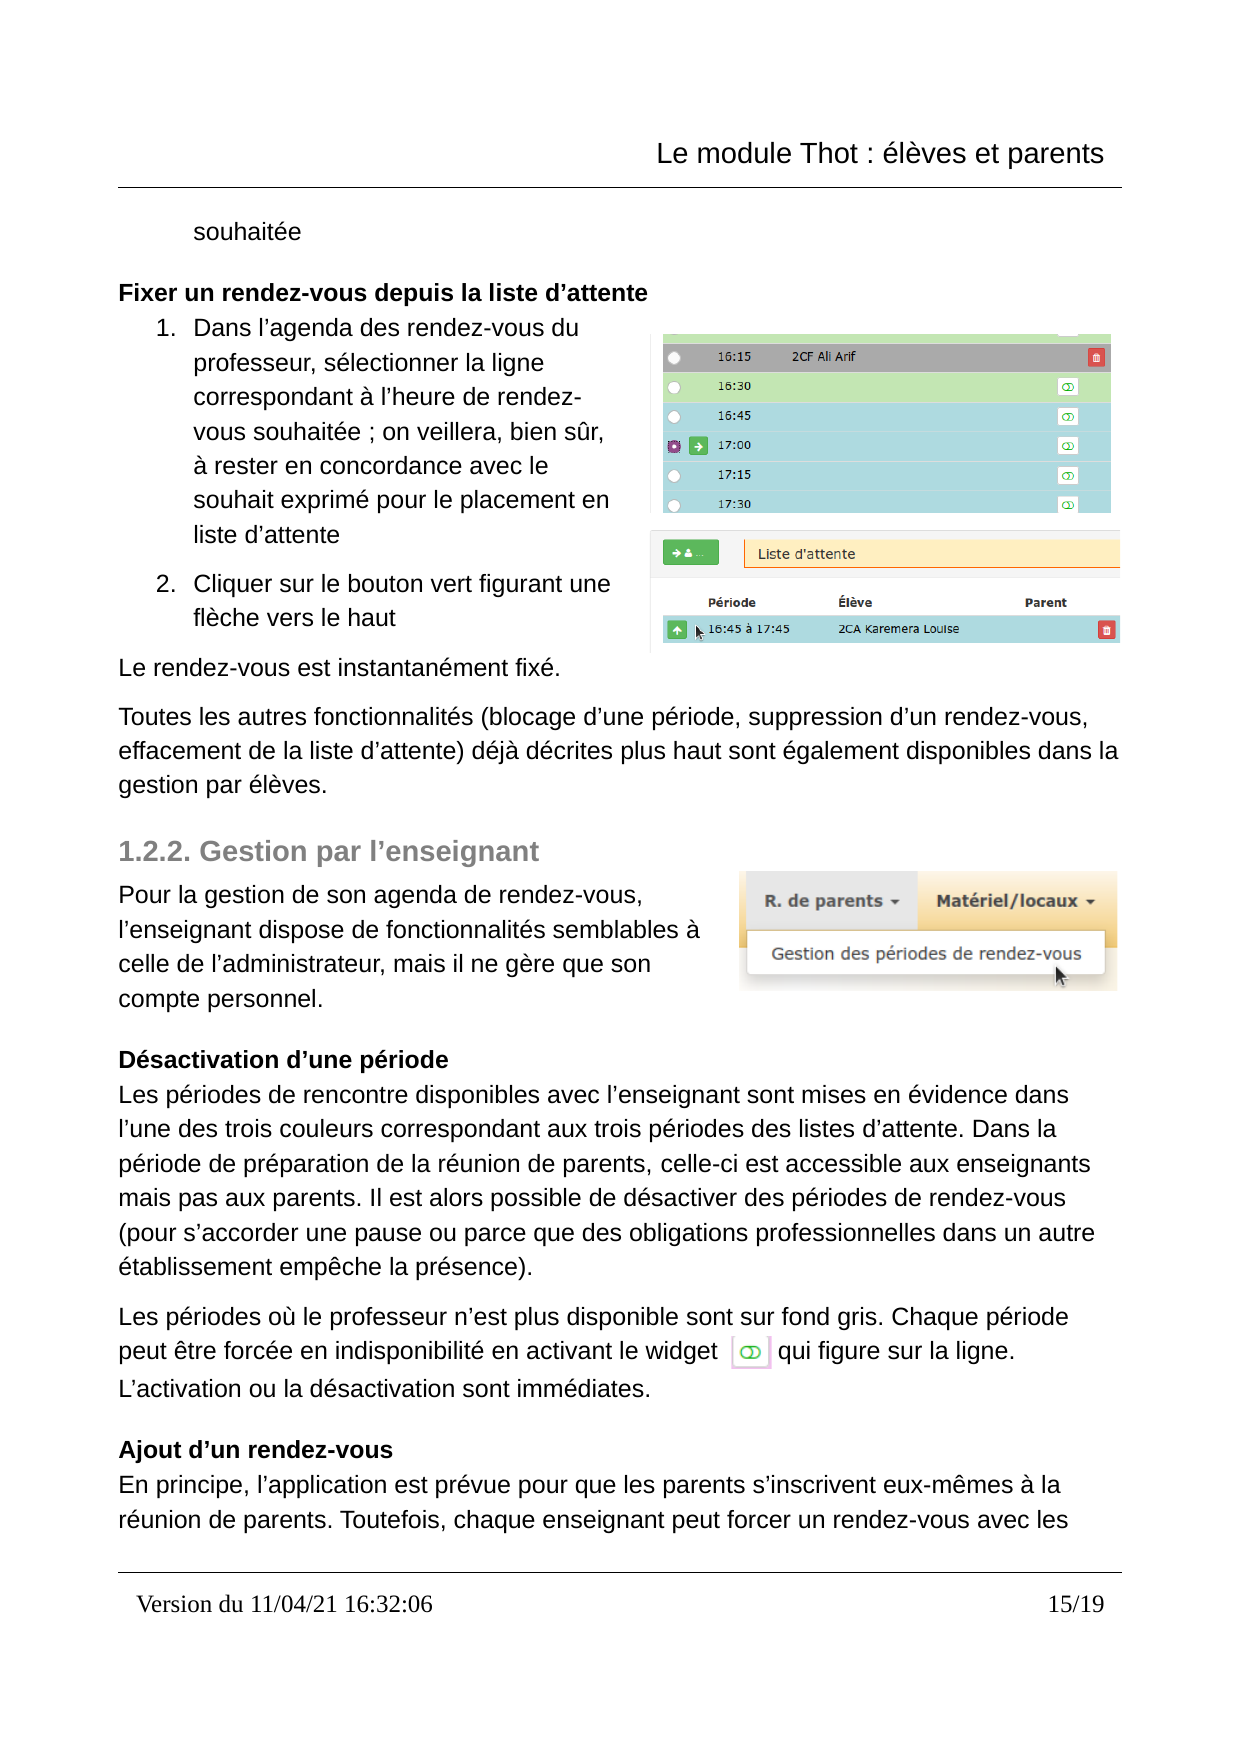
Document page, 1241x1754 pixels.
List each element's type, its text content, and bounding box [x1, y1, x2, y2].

text Les périodes de rencontre disponibles avec l’enseignant sont mises en évidence dans l’une des trois couleurs correspondant aux trois périodes des listes d’attente. Dans la période de préparation de la réunion de parents, celle-ci est accessible aux enseignants mais pas aux parents. Il est alors possible de désactiver des périodes de rendez-vous (pour s’accorder une pause ou parce que des obligations professionnelles dans un autre établissement empêche la présence). [118, 1080, 1122, 1281]
text Les périodes où le professeur n’est plus disponible sont sur fond gris. Chaque période peut être forcée en indisponibilité en activant le widget qui figure sur la ligne. L’activation ou la désactivation sont immédiates. [118, 1301, 1122, 1403]
text Toutes les autres fonctionnalités (blocage d’une période, suppression d’un rendez-vous, effacement de la liste d’attente) déjà décrites plus haut sont également disponibles dans la gestion par élèves. [118, 702, 1122, 799]
subtitle Désactivation d’une période [118, 1045, 1122, 1074]
subtitle Fixer un rendez-vous depuis la liste d’attente [118, 278, 1122, 307]
text Pour la gestion de son agenda de rendez-vous, l’enseignant dispose de fonctionnalités semblables à celle de l’administrateur, mais il ne gère que son compte personnel. [118, 880, 1122, 1012]
list souhaitée [156, 217, 1122, 245]
list Dans l’agenda des rendez-vous du professeur, sélectionner la ligne correspondant à l’heure de rendez-vous souhaitée ; on veillera, bien sûr, à rester en concordance avec le souhait exprimé pour le placement en liste d’attente [156, 313, 1122, 549]
picture [739, 871, 1118, 991]
subtitle Ajout d’un rendez-vous [118, 1436, 1122, 1464]
list Cliquer sur le bouton vert figurant une flèche vers le haut [156, 569, 640, 632]
picture [731, 1336, 772, 1369]
text En principe, l’application est prévue pour que les parents s’inscrivent eux-mêmes à la réunion de parents. Toutefois, chaque enseignant peut forcer un rendez-vous avec les [118, 1470, 1122, 1534]
text Le rendez-vous est instantanément fixé. [118, 652, 1122, 681]
subtitle Gestion par l’enseignant [118, 834, 1122, 868]
picture [640, 334, 1121, 653]
